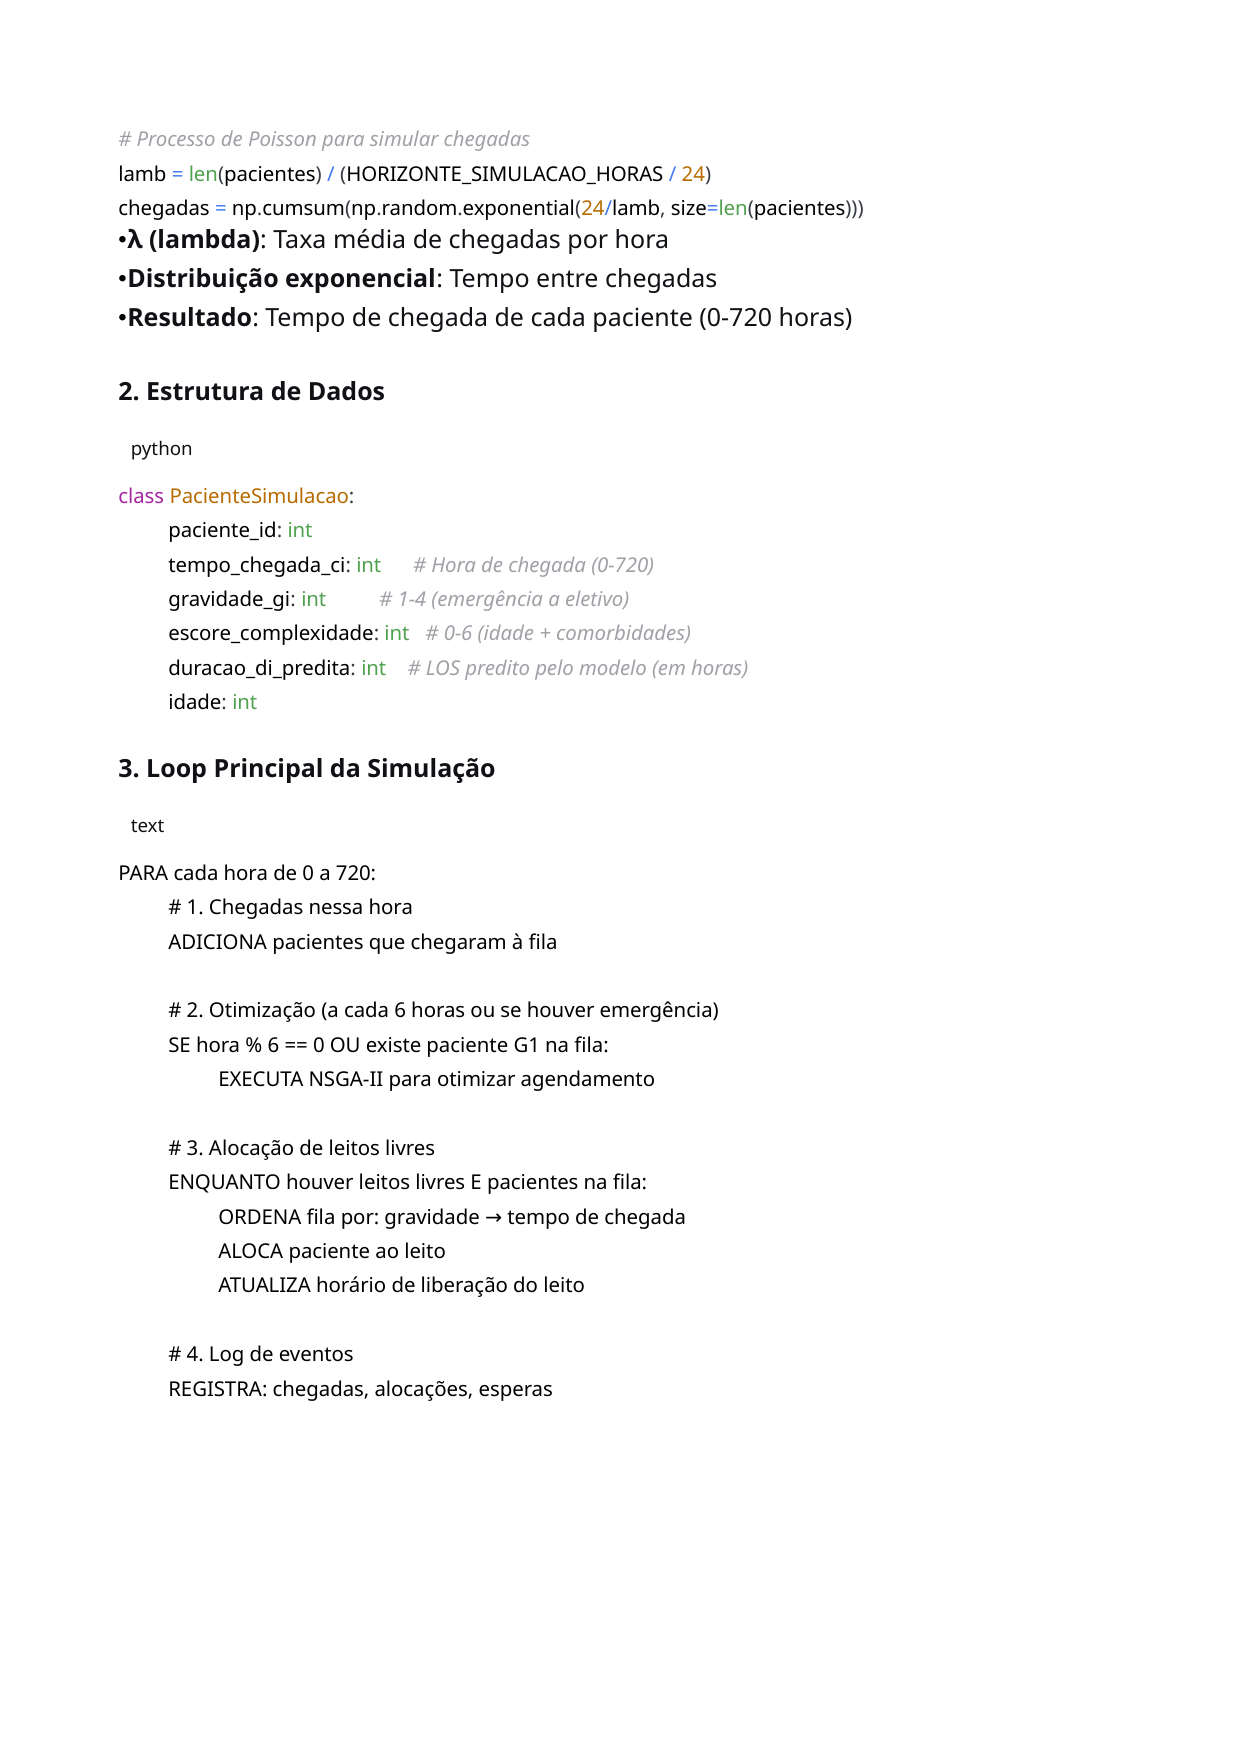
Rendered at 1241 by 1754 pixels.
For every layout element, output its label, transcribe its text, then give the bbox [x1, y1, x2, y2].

list Distribuição exponencial: Tempo entre chegadas [118, 260, 1122, 294]
text PARA cada hora de 0 a 720: [118, 852, 1122, 887]
list λ (lambda): Taxa média de chegadas por hora [118, 221, 1122, 255]
text ATUALIZA horário de liberação do leito [118, 1265, 1122, 1299]
text ENQUANTO houver leitos livres E pacientes na fila: [118, 1162, 1122, 1196]
text tempo_chegada_ci: int # Hora de chegada (0-720) [118, 544, 1122, 578]
text SE hora % 6 == 0 OU existe paciente G1 na fila: [118, 1024, 1122, 1058]
text class PacienteSimulacao: [118, 475, 1122, 509]
text duracao_di_predita: int # LOS predito pelo modelo (em horas) [118, 647, 1122, 681]
list Resultado: Tempo de chegada de cada paciente (0-720 horas) [118, 299, 1122, 334]
text # 4. Log de eventos [118, 1333, 1122, 1368]
text lamb = len(pacientes) / (HORIZONTE_SIMULACAO_HORAS / 24) [118, 152, 1122, 187]
text idade: int [118, 681, 1122, 716]
text ADICIONA pacientes que chegaram à fila [118, 921, 1122, 955]
text paciente_id: int [118, 509, 1122, 544]
text REGISTRA: chegadas, alocações, esperas [118, 1368, 1122, 1402]
text chegadas = np.cumsum(np.random.exponential(24/lamb, size=len(pacientes))) [118, 187, 1122, 221]
text ORDENA fila por: gravidade → tempo de chegada [118, 1196, 1122, 1230]
text gravidade_gi: int # 1-4 (emergência a eletivo) [118, 578, 1122, 613]
subtitle 2. Estrutura de Dados [118, 364, 1122, 407]
text # 3. Alocação de leitos livres [118, 1127, 1122, 1162]
text ALOCA paciente ao leito [118, 1230, 1122, 1265]
text text [131, 809, 1122, 838]
subtitle 3. Loop Principal da Simulação [118, 741, 1122, 784]
text # 2. Otimização (a cada 6 horas ou se houver emergência) [118, 990, 1122, 1024]
text # 1. Chegadas nessa hora [118, 887, 1122, 921]
text # Processo de Poisson para simular chegadas [118, 118, 1122, 152]
text escore_complexidade: int # 0-6 (idade + comorbidades) [118, 613, 1122, 647]
text EXECUTA NSGA-II para otimizar agendamento [118, 1058, 1122, 1093]
text python [131, 432, 1122, 461]
